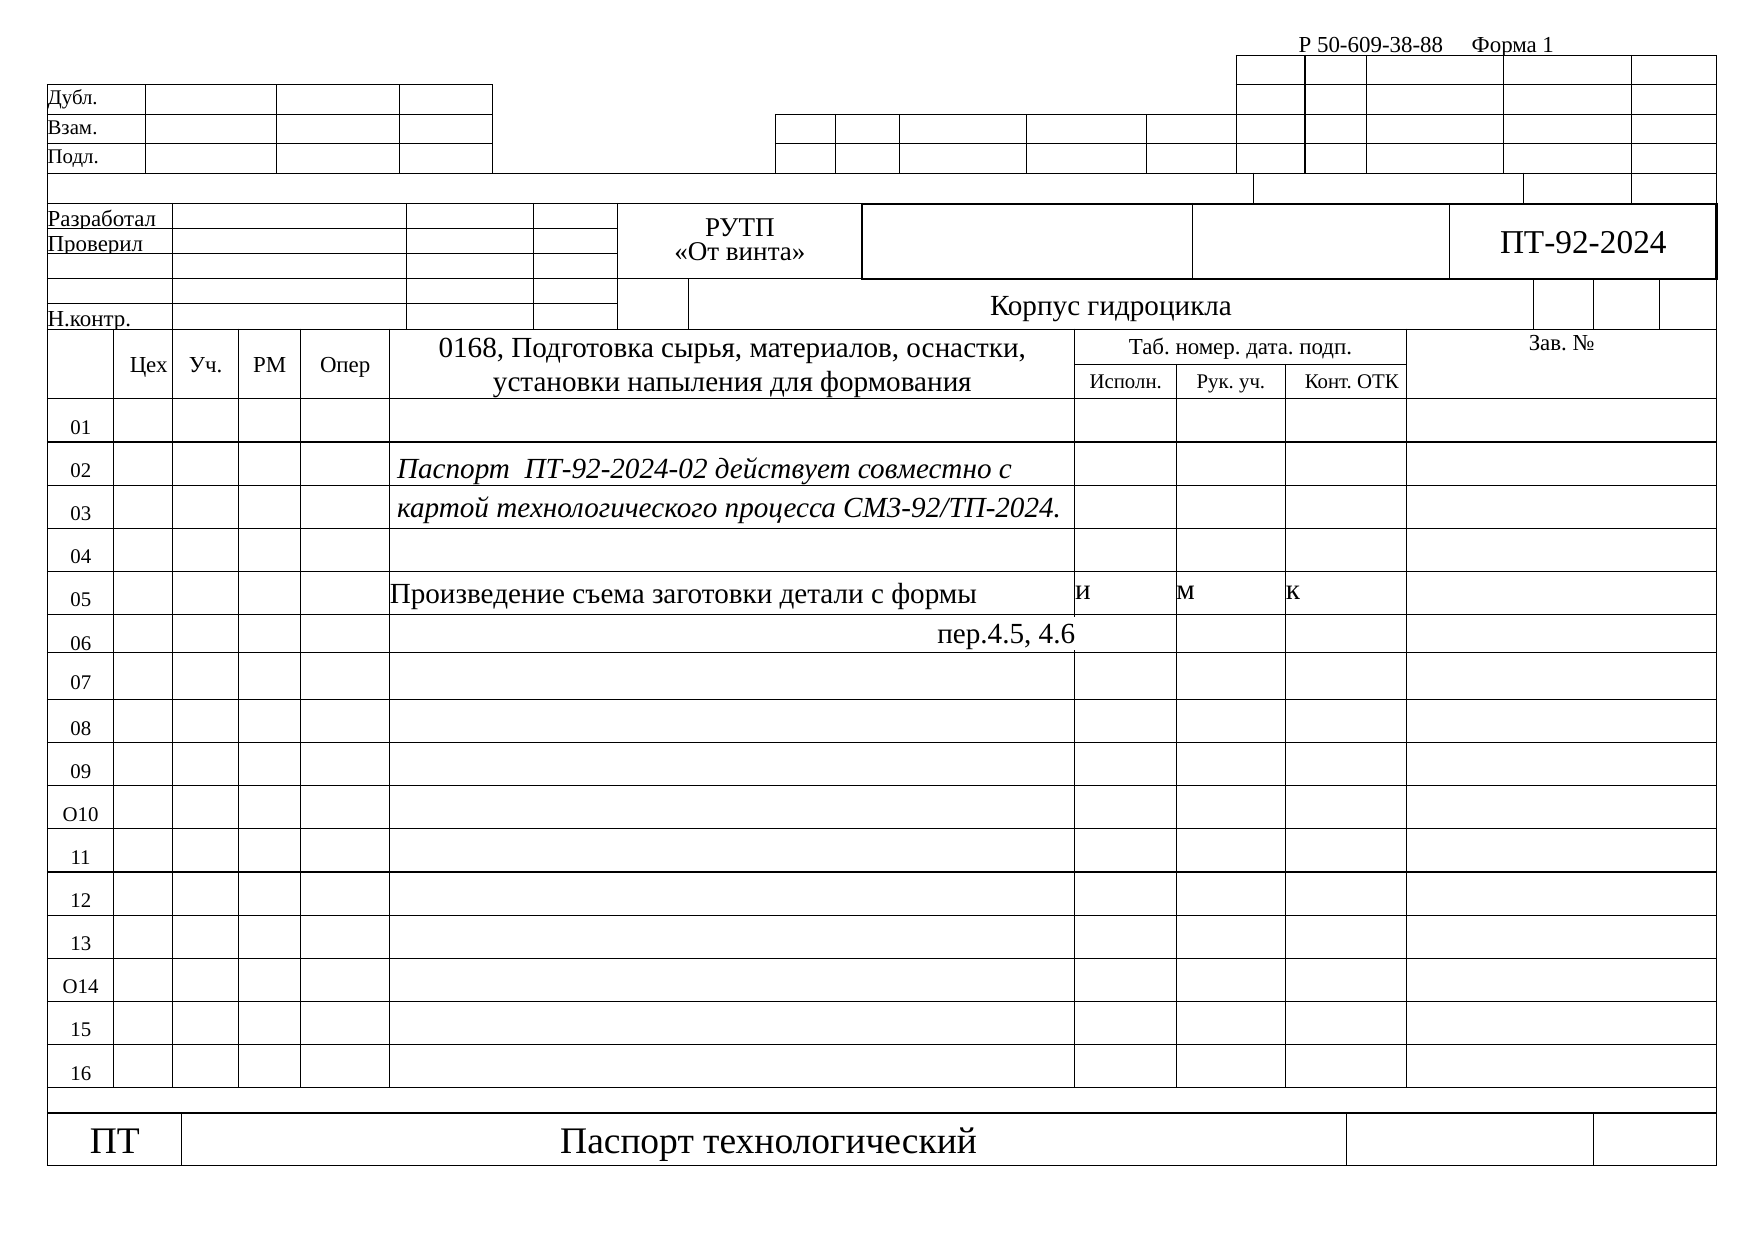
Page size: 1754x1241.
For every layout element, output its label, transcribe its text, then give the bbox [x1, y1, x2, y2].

table_cell [1075, 1045, 1176, 1087]
table_cell [1193, 205, 1449, 278]
table_cell [1075, 486, 1176, 528]
table_cell [1286, 829, 1406, 871]
table_cell [1367, 115, 1503, 143]
table_cell [239, 443, 300, 484]
table_cell [114, 743, 172, 785]
table_cell [1407, 653, 1716, 699]
table_cell [534, 204, 617, 228]
table_cell [1026, 55, 1075, 84]
table_cell [1075, 700, 1176, 742]
table_cell [48, 174, 1253, 203]
table_cell [836, 115, 899, 143]
table_cell [836, 144, 899, 173]
table_cell [390, 399, 1074, 441]
table_cell [48, 279, 172, 303]
table_cell Паспорт технологический [182, 1114, 1346, 1165]
table_cell [407, 254, 533, 278]
table_cell [1367, 144, 1503, 173]
table_cell [301, 959, 389, 1001]
table_cell [114, 615, 172, 652]
table_cell [301, 786, 389, 828]
table_cell [1367, 85, 1503, 114]
table_cell Зав. № [1407, 330, 1716, 398]
table_cell [1660, 280, 1716, 328]
table_cell [301, 743, 389, 785]
table_cell [534, 55, 617, 84]
table_cell [239, 743, 300, 785]
table_cell [1075, 55, 1146, 84]
table_cell [1177, 959, 1285, 1001]
table_cell [239, 399, 300, 441]
table_cell [1407, 399, 1716, 441]
table_cell [534, 229, 617, 253]
table_cell [173, 829, 238, 871]
table_cell [407, 55, 492, 84]
table_cell Корпус гидроцикла [689, 279, 1533, 328]
table_cell [301, 399, 389, 441]
table_cell [239, 572, 300, 614]
table_cell [239, 486, 300, 528]
table_cell [493, 114, 775, 143]
table_cell 05 [48, 572, 113, 614]
table_cell [1075, 916, 1176, 958]
table_cell [114, 829, 172, 871]
table_cell [1407, 1002, 1716, 1044]
table_cell [301, 916, 389, 958]
table_cell [173, 304, 406, 328]
table_cell [114, 959, 172, 1001]
table_cell [1306, 56, 1366, 84]
table_cell ПТ-92-2024 [1450, 205, 1715, 278]
table_cell Опер [301, 330, 389, 398]
table_cell [1177, 653, 1285, 699]
table_cell [1286, 1002, 1406, 1044]
table_cell [1407, 615, 1716, 652]
table_cell О14 [48, 959, 113, 1001]
table_cell [400, 55, 407, 84]
table_cell [390, 700, 1074, 742]
table_cell [277, 115, 399, 143]
table_cell [1367, 56, 1503, 84]
table_cell [239, 700, 300, 742]
table_cell [1193, 55, 1236, 84]
table_cell [1075, 743, 1176, 785]
table_cell [534, 279, 617, 303]
table_cell Разработал [48, 204, 172, 228]
table_cell [239, 55, 277, 84]
table_cell м [1177, 572, 1285, 614]
table_cell [146, 144, 276, 173]
table_cell [1286, 399, 1406, 441]
table_cell ПТ [48, 1114, 181, 1165]
table_cell [1407, 443, 1716, 484]
table_cell [173, 1045, 238, 1087]
table_cell [1075, 615, 1176, 652]
table_cell [301, 572, 389, 614]
table_cell [407, 304, 533, 328]
table_cell Паспорт ПТ-92-2024-02 действует совместно с [390, 443, 1074, 484]
table_cell [1075, 873, 1176, 914]
table_cell [1286, 959, 1406, 1001]
table_cell [1075, 959, 1176, 1001]
table_cell О10 [48, 786, 113, 828]
table_cell [390, 959, 1074, 1001]
table_cell [239, 1045, 300, 1087]
table_cell [776, 115, 835, 143]
table_cell и [1075, 572, 1176, 614]
table_cell [1504, 85, 1631, 114]
table_cell [114, 399, 172, 441]
table_cell [114, 1045, 172, 1087]
table_cell 16 [48, 1045, 113, 1087]
table_cell [1177, 443, 1285, 484]
table_cell [390, 829, 1074, 871]
table_cell [1177, 743, 1285, 785]
table_cell [1407, 786, 1716, 828]
table_cell [407, 204, 533, 228]
table_cell [173, 700, 238, 742]
table_cell [1286, 486, 1406, 528]
table_cell [1504, 56, 1631, 84]
table_cell [301, 615, 389, 652]
table_cell [1286, 653, 1406, 699]
table_cell 0168, Подготовка сырья, материалов, оснастки, установки напыления для формования [390, 330, 1074, 398]
table_cell [301, 1002, 389, 1044]
table_cell [618, 279, 688, 328]
table_cell 15 [48, 1002, 113, 1044]
table_cell [114, 443, 172, 484]
table_cell 04 [48, 529, 113, 571]
table_cell Таб. номер. дата. подп. [1075, 330, 1406, 364]
table_cell [173, 399, 238, 441]
table_cell [534, 254, 617, 278]
table_cell [1407, 529, 1716, 571]
table_cell [239, 829, 300, 871]
table_cell Произведение съема заготовки детали с формы [390, 572, 1074, 614]
table_cell [48, 1088, 1716, 1112]
table_cell [1075, 399, 1176, 441]
table_cell [301, 1045, 389, 1087]
table_cell [173, 1002, 238, 1044]
table_cell [182, 55, 238, 84]
table_cell 13 [48, 916, 113, 958]
table_cell [173, 204, 406, 228]
table_cell [239, 653, 300, 699]
table_cell [277, 144, 399, 173]
table_cell [114, 1002, 172, 1044]
table_cell [390, 1002, 1074, 1044]
table_cell [1177, 1045, 1285, 1087]
table_cell [1237, 85, 1304, 114]
table_cell [390, 873, 1074, 914]
table_cell Взам. [48, 115, 145, 143]
table_cell [301, 873, 389, 914]
table_cell [1407, 829, 1716, 871]
table_cell [1632, 144, 1716, 173]
table_cell [173, 743, 238, 785]
table_cell [173, 229, 406, 253]
table_cell [239, 786, 300, 828]
table_cell 11 [48, 829, 113, 871]
table_cell [1306, 115, 1366, 143]
table_cell Проверил [48, 229, 172, 253]
table_cell [301, 529, 389, 571]
table_cell [1177, 700, 1285, 742]
table_cell [900, 115, 1026, 143]
table_cell [1407, 916, 1716, 958]
table_cell [390, 786, 1074, 828]
table_cell [1075, 529, 1176, 571]
table_cell [617, 55, 732, 84]
table_cell [1177, 829, 1285, 871]
table_cell [239, 1002, 300, 1044]
table_cell [1407, 959, 1716, 1001]
table_cell Н.контр. [48, 304, 172, 328]
table_cell [114, 873, 172, 914]
table_cell [173, 959, 238, 1001]
table_cell [1306, 85, 1366, 114]
table_cell [407, 229, 533, 253]
table_cell [1286, 743, 1406, 785]
table_cell [390, 653, 1074, 699]
table_cell [146, 85, 276, 114]
table_cell [400, 85, 492, 114]
table_cell [1632, 115, 1716, 143]
table_cell [835, 55, 862, 84]
table_cell [300, 55, 389, 84]
table_cell Конт. ОТК [1286, 365, 1406, 398]
table_cell [1237, 144, 1304, 173]
table_cell [863, 205, 1192, 278]
table_cell [534, 304, 617, 328]
table_cell [173, 615, 238, 652]
table_cell [1534, 280, 1593, 328]
table_cell 02 [48, 443, 113, 484]
table_cell [732, 55, 775, 84]
table_cell [1407, 700, 1716, 742]
table_cell [173, 529, 238, 571]
table_cell [390, 529, 1074, 571]
table_cell 03 [48, 486, 113, 528]
table_cell [400, 115, 492, 143]
table_cell [1147, 144, 1236, 173]
table_cell [114, 572, 172, 614]
table_cell РМ [239, 330, 300, 398]
table_cell 06 [48, 615, 113, 652]
table_cell [493, 84, 732, 114]
table_cell [1176, 55, 1192, 84]
table_cell [1286, 615, 1406, 652]
table_cell [173, 279, 406, 303]
table_cell [173, 873, 238, 914]
table_cell [1407, 873, 1716, 914]
table_cell [1177, 1002, 1285, 1044]
table_cell [1177, 399, 1285, 441]
table_cell [301, 486, 389, 528]
table_cell [1177, 529, 1285, 571]
table_cell [1146, 55, 1176, 84]
table_cell [1306, 144, 1366, 173]
table_cell [1286, 529, 1406, 571]
table_cell [390, 55, 399, 84]
table_cell Рук. уч. [1177, 365, 1285, 398]
table_cell пер.4.5, 4.6 [390, 615, 1074, 652]
table_cell [114, 786, 172, 828]
table_cell [1407, 1045, 1716, 1087]
table_cell [1147, 115, 1236, 143]
table_cell [493, 55, 534, 84]
table_cell [239, 873, 300, 914]
table_cell [390, 916, 1074, 958]
table_cell Цех [114, 330, 172, 398]
table_cell [1177, 615, 1285, 652]
table_cell [390, 743, 1074, 785]
table_cell [48, 254, 172, 278]
table_cell [114, 653, 172, 699]
table_header Р 50-609-38-88 Форма 1 [48, 25, 1716, 55]
table_cell [1632, 85, 1716, 114]
table_cell [173, 486, 238, 528]
table_cell [1286, 443, 1406, 484]
table_cell Дубл. [48, 85, 145, 114]
table_cell [1407, 486, 1716, 528]
table_cell [407, 279, 533, 303]
table_cell [173, 786, 238, 828]
table_cell [114, 700, 172, 742]
table_cell 07 [48, 653, 113, 699]
table_cell 08 [48, 700, 113, 742]
table_cell [1075, 829, 1176, 871]
table_cell [1286, 1045, 1406, 1087]
table_cell [1254, 174, 1523, 203]
table_cell [1075, 443, 1176, 484]
table_cell [1286, 700, 1406, 742]
table_cell [114, 55, 145, 84]
table_cell [899, 55, 1026, 84]
table_cell [114, 486, 172, 528]
table_cell [1407, 743, 1716, 785]
table_cell [1504, 115, 1631, 143]
table_cell [114, 529, 172, 571]
table_cell [776, 144, 835, 173]
table_cell 09 [48, 743, 113, 785]
table_cell [277, 85, 399, 114]
table_cell [1027, 115, 1146, 143]
table_cell [1177, 486, 1285, 528]
table_cell [1594, 280, 1659, 328]
table_cell РУТП «От винта» [618, 204, 861, 278]
table_cell [145, 55, 172, 84]
table_cell [1407, 572, 1716, 614]
table_cell картой технологического процесса СМ3-92/ТП-2024. [390, 486, 1074, 528]
table_cell [862, 55, 899, 84]
table_cell [732, 84, 1236, 114]
table_cell [173, 653, 238, 699]
table_cell к [1286, 572, 1406, 614]
table_cell [900, 144, 1026, 173]
table_cell Уч. [173, 330, 238, 398]
table_cell [1286, 786, 1406, 828]
table_cell 12 [48, 873, 113, 914]
table_cell [301, 829, 389, 871]
table_cell [173, 443, 238, 484]
table_cell [1237, 56, 1304, 84]
table_cell [146, 115, 276, 143]
table_cell [1177, 873, 1285, 914]
table_cell [1075, 653, 1176, 699]
table_cell [1075, 1002, 1176, 1044]
table_cell [1075, 786, 1176, 828]
table_cell [493, 143, 775, 173]
table_cell [301, 653, 389, 699]
table_cell [301, 700, 389, 742]
table_cell [390, 1045, 1074, 1087]
table_cell [239, 916, 300, 958]
table_cell [1594, 1114, 1716, 1165]
table_cell [239, 615, 300, 652]
table_cell Подл. [48, 144, 145, 173]
table_cell [1524, 174, 1631, 203]
table_cell [48, 55, 113, 84]
table_cell [1286, 916, 1406, 958]
table_cell [1027, 144, 1146, 173]
table_cell [1504, 144, 1631, 173]
table_cell [173, 572, 238, 614]
table_cell [1177, 916, 1285, 958]
table_cell [173, 254, 406, 278]
table_cell [114, 916, 172, 958]
table_cell Исполн. [1075, 365, 1176, 398]
table_cell [277, 55, 300, 84]
table_cell [301, 443, 389, 484]
table_cell [775, 55, 835, 84]
table_cell [1237, 115, 1304, 143]
table_cell [48, 330, 113, 398]
table_cell [1177, 786, 1285, 828]
table_cell [1632, 174, 1716, 203]
table_cell 01 [48, 399, 113, 441]
table_cell [400, 144, 492, 173]
table_cell [1286, 873, 1406, 914]
table_cell [1347, 1114, 1593, 1165]
table_cell [239, 529, 300, 571]
table_cell [172, 55, 182, 84]
table_cell [1632, 56, 1716, 84]
table_cell [173, 916, 238, 958]
table_cell [239, 959, 300, 1001]
